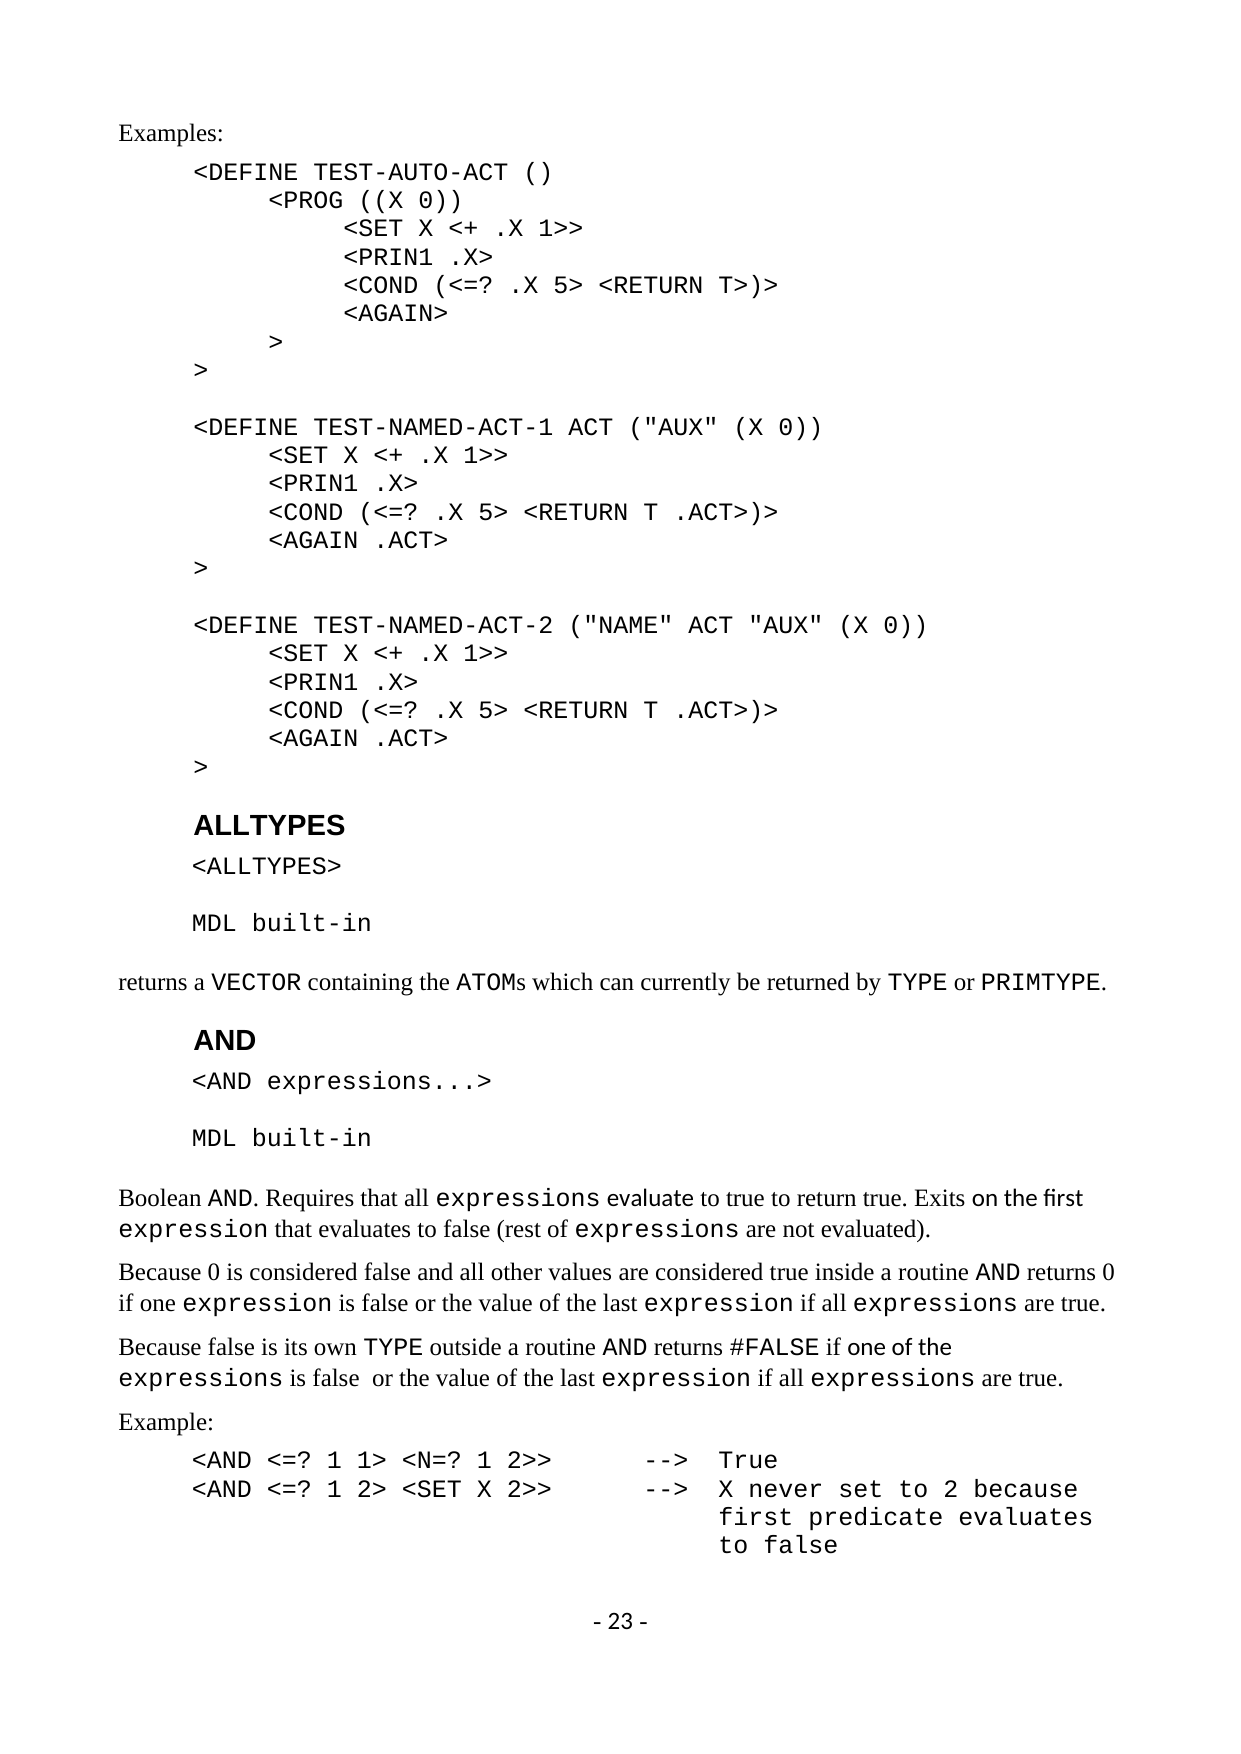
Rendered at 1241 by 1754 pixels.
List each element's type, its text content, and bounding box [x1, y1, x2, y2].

text Because 0 is considered false and all other values are considered true inside a routine AND returns 0 if one expression is false or the value of the last expression if all expressions are true. [118, 1257, 1122, 1319]
text Because false is its own TYPE outside a routine AND returns #FALSE if one of the expressions is false or the value of the last expression if all expressions are true. [118, 1332, 1122, 1394]
text <DEFINE TEST-AUTO-ACT () <PROG ((X 0)) <SET X <+ .X 1>> <PRIN1 .X> <COND (<=? .X 5> <RETURN T>)> <AGAIN> > > <DEFINE TEST-NAMED-ACT-1 ACT ("AUX" (X 0)) <SET X <+ .X 1>> <PRIN1 .X> <COND (<=? .X 5> <RETURN T .ACT>)> <AGAIN .ACT> > <DEFINE TEST-NAMED-ACT-2 ("NAME" ACT "AUX" (X 0)) <SET X <+ .X 1>> <PRIN1 .X> <COND (<=? .X 5> <RETURN T .ACT>)> <AGAIN .ACT> > [193, 159, 1122, 783]
subtitle AND [118, 1023, 1122, 1056]
text <ALLTYPES> [192, 854, 1122, 882]
text MDL built-in [192, 910, 1122, 939]
text Examples: [118, 118, 1122, 147]
text returns a VECTOR containing the ATOMs which can currently be returned by TYPE or PRIMTYPE. [118, 967, 1122, 998]
subtitle ALLTYPES [118, 808, 1122, 841]
text <AND <=? 1 1> <N=? 1 2>> --> True <AND <=? 1 2> <SET X 2>> --> X never set to 2 because first predicate evaluates to false [192, 1448, 1122, 1561]
text MDL built-in [192, 1126, 1122, 1154]
text <AND expressions...> [192, 1069, 1122, 1097]
text Example: [118, 1407, 1122, 1435]
text Boolean AND. Requires that all expressions evaluate to true to return true. Exits on the first expression that evaluates to false (rest of expressions are not evaluated). [118, 1182, 1122, 1245]
